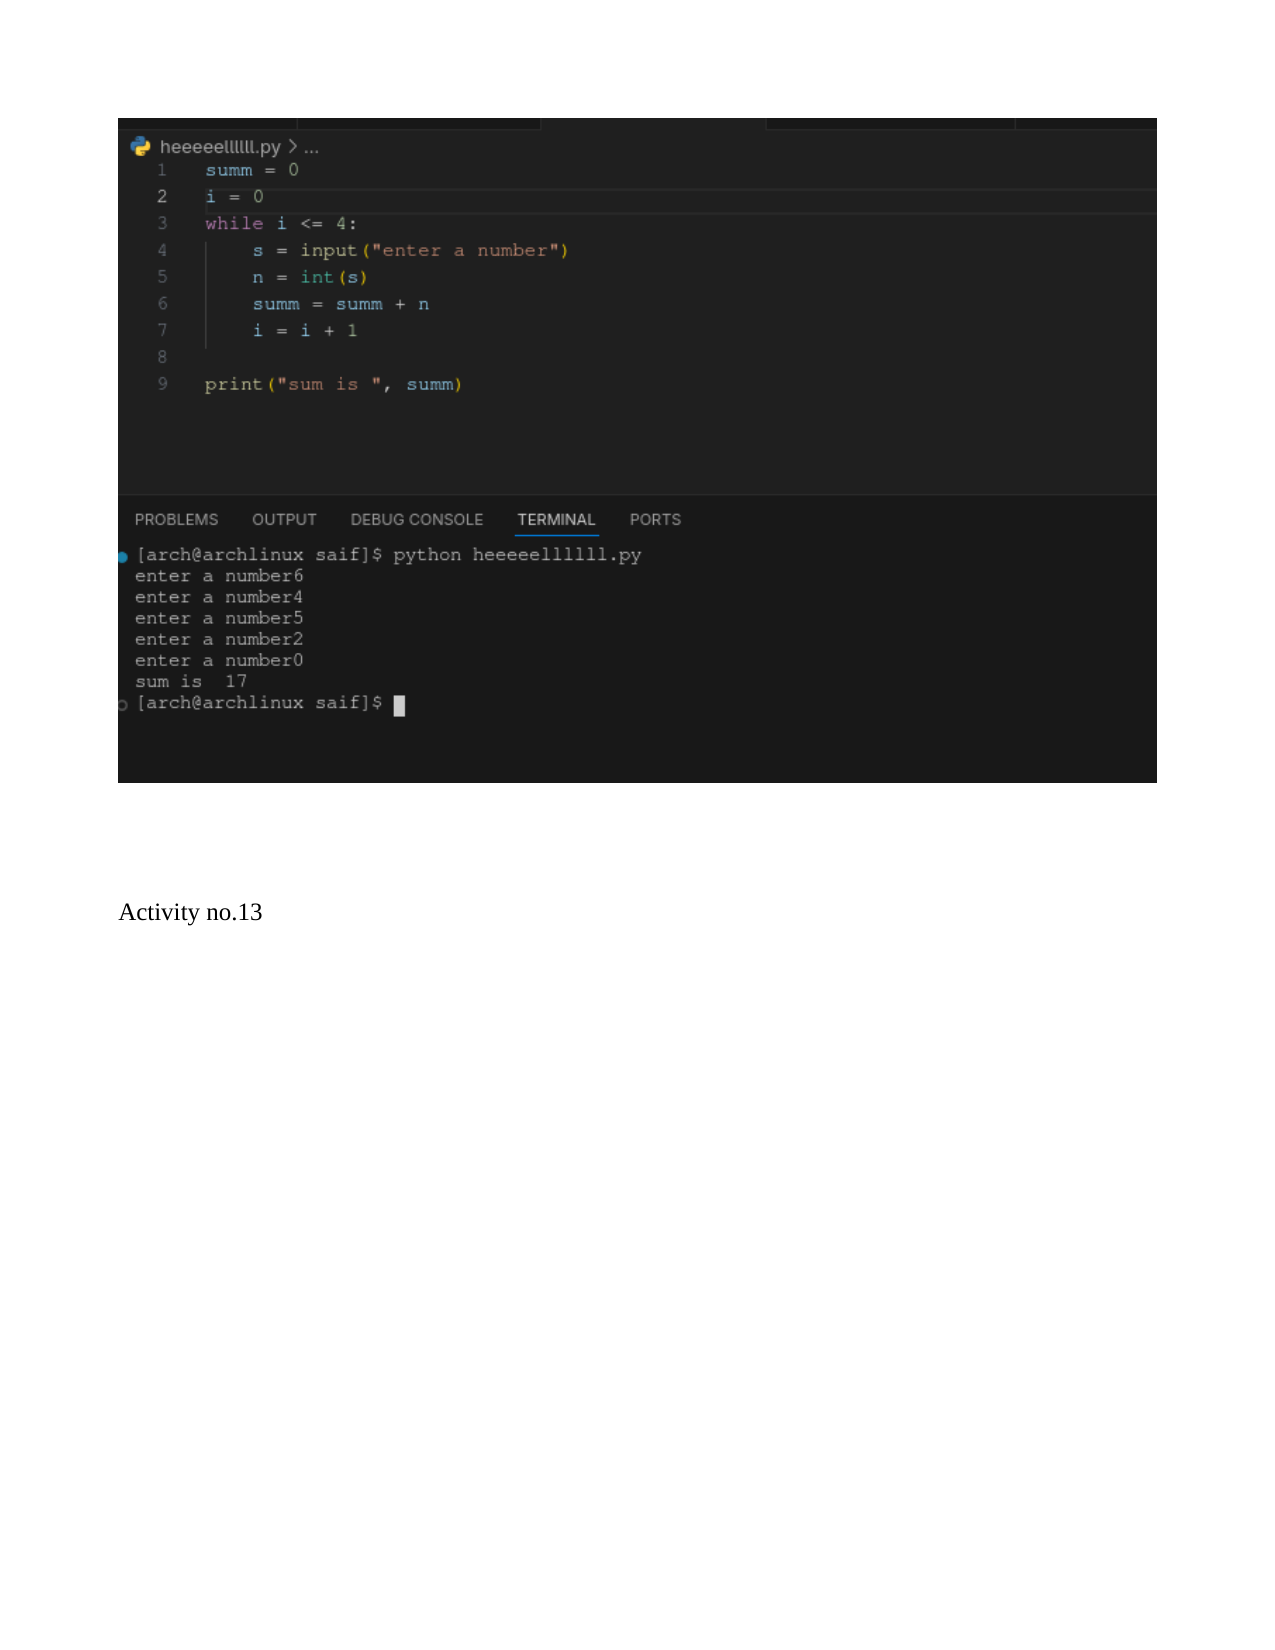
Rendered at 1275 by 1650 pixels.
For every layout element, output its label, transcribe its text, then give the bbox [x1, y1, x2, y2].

text Activity no.13 [118, 897, 1157, 926]
picture [118, 118, 1157, 783]
